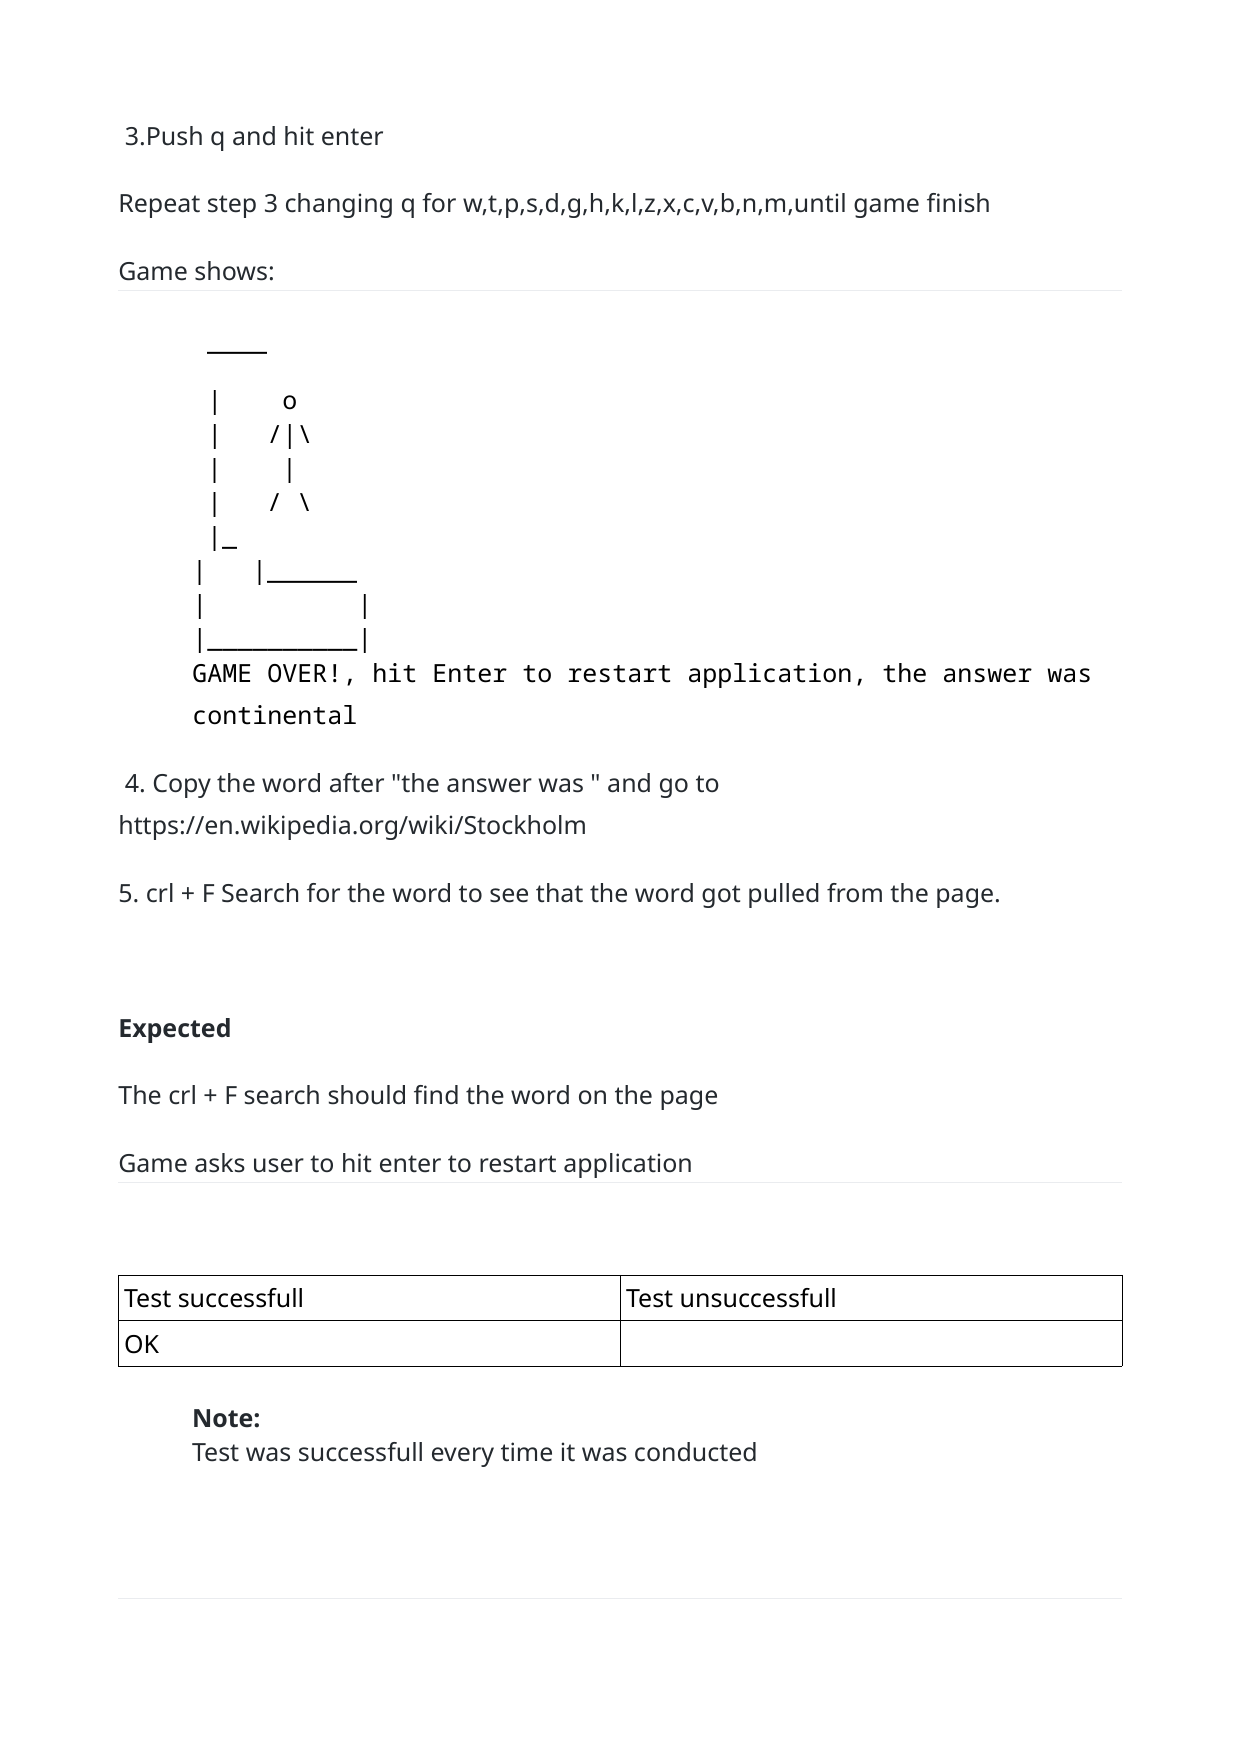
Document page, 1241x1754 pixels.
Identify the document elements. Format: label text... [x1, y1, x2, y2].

text Game shows: [118, 253, 1122, 290]
list ____ [118, 324, 1122, 358]
list GAME OVER!, hit Enter to restart application, the answer was continental [118, 655, 1122, 732]
list | / \ [118, 485, 1122, 519]
list |_ [118, 519, 1122, 553]
table_cell OK [119, 1321, 620, 1366]
text Expected [118, 1010, 1122, 1044]
table_header Test successfull [119, 1276, 620, 1320]
text Repeat step 3 changing q for w,t,p,s,d,g,h,k,l,z,x,c,v,b,n,m,until game finish [118, 186, 1122, 220]
list | | [118, 587, 1122, 621]
list | |______ [118, 553, 1122, 587]
text The crl + F search should find the word on the page [118, 1078, 1122, 1112]
text 4. Copy the word after "the answer was " and go to https://en.wikipedia.org/wiki/Stockholm [118, 765, 1122, 842]
list | /|\ [118, 417, 1122, 451]
list |__________| [118, 621, 1122, 655]
list | | [118, 451, 1122, 485]
text Game asks user to hit enter to restart application [118, 1145, 1122, 1182]
text 5. crl + F Search for the word to see that the word got pulled from the page. [118, 875, 1122, 909]
table_header Test unsuccessfull [621, 1276, 1122, 1320]
list Note: Test was successfull every time it was conducted [118, 1367, 1122, 1468]
text 3.Push q and hit enter [118, 118, 1122, 152]
table_cell [621, 1321, 1122, 1366]
list | o [118, 383, 1122, 417]
